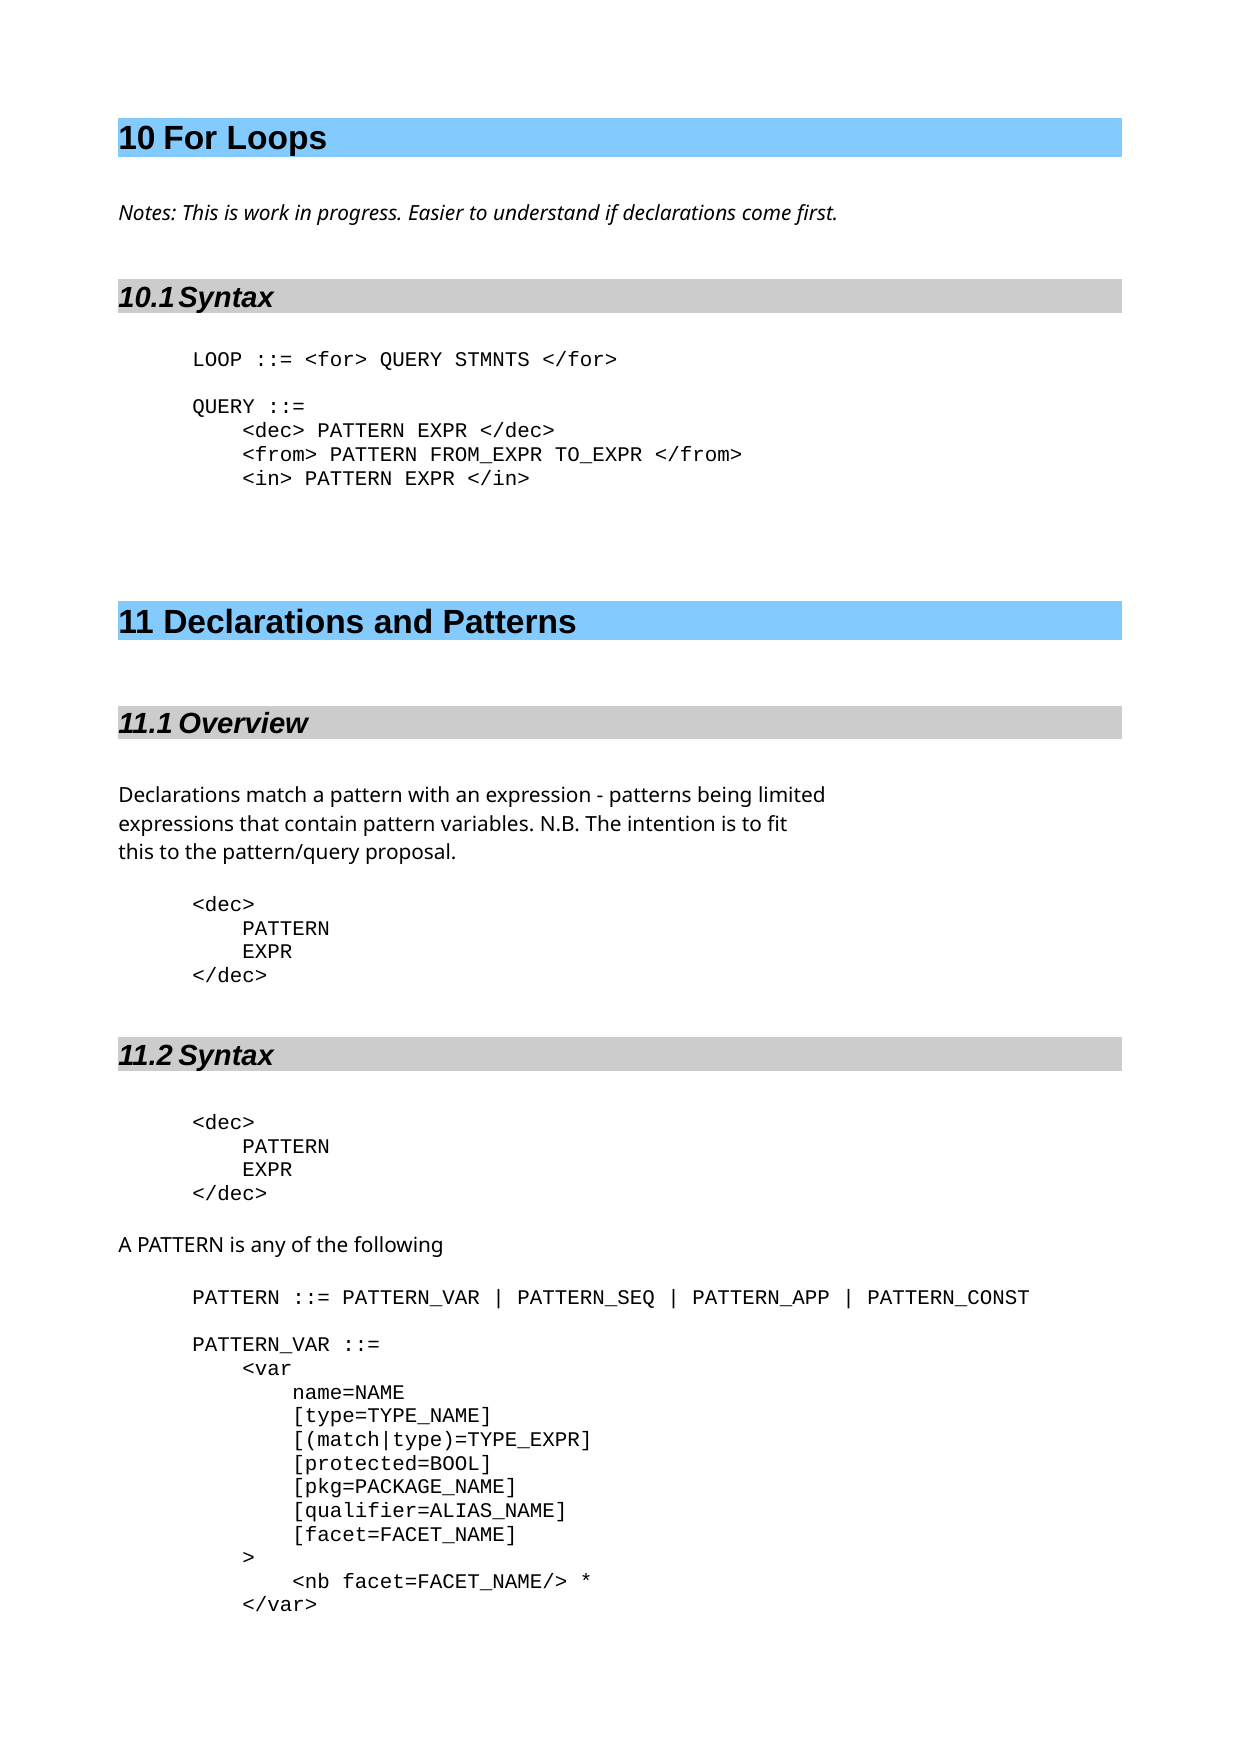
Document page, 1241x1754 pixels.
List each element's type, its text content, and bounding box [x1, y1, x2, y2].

subtitle Overview [118, 706, 1122, 739]
text <dec> [192, 894, 1122, 918]
subtitle Declarations and Patterns [118, 601, 1122, 640]
text PATTERN ::= PATTERN_VAR | PATTERN_SEQ | PATTERN_APP | PATTERN_CONST [192, 1287, 1122, 1311]
text [facet=FACET_NAME] [192, 1523, 1122, 1547]
text [pkg=PACKAGE_NAME] [192, 1476, 1122, 1500]
text Notes: This is work in progress. Easier to understand if declarations come first. [118, 198, 1122, 226]
text <from> PATTERN FROM_EXPR TO_EXPR </from> [192, 444, 1122, 467]
text EXPR [192, 1159, 1122, 1183]
text </dec> [192, 1183, 1122, 1207]
text [qualifier=ALIAS_NAME] [192, 1500, 1122, 1523]
subtitle Syntax [118, 279, 1122, 313]
text <nb facet=FACET_NAME/> * [192, 1571, 1122, 1594]
subtitle Syntax [118, 1037, 1122, 1071]
text this to the pattern/query proposal. [118, 837, 1122, 866]
text expressions that contain pattern variables. N.B. The intention is to fit [118, 809, 1122, 837]
text [(match|type)=TYPE_EXPR] [192, 1429, 1122, 1453]
text <dec> PATTERN EXPR </dec> [192, 420, 1122, 444]
text </dec> [192, 965, 1122, 989]
text > [192, 1547, 1122, 1571]
subtitle For Loops [118, 118, 1122, 157]
text <in> PATTERN EXPR </in> [192, 467, 1122, 491]
text QUERY ::= [192, 397, 1122, 420]
text <var [192, 1358, 1122, 1382]
text [protected=BOOL] [192, 1453, 1122, 1476]
text PATTERN [192, 918, 1122, 942]
text name=NAME [192, 1382, 1122, 1405]
text <dec> [192, 1112, 1122, 1136]
text PATTERN_VAR ::= [192, 1334, 1122, 1358]
text Declarations match a pattern with an expression - patterns being limited [118, 781, 1122, 809]
text A PATTERN is any of the following [118, 1230, 1122, 1259]
text </var> [192, 1594, 1122, 1618]
text EXPR [192, 942, 1122, 965]
text [type=TYPE_NAME] [192, 1405, 1122, 1429]
text PATTERN [192, 1136, 1122, 1159]
text LOOP ::= <for> QUERY STMNTS </for> [192, 349, 1122, 373]
